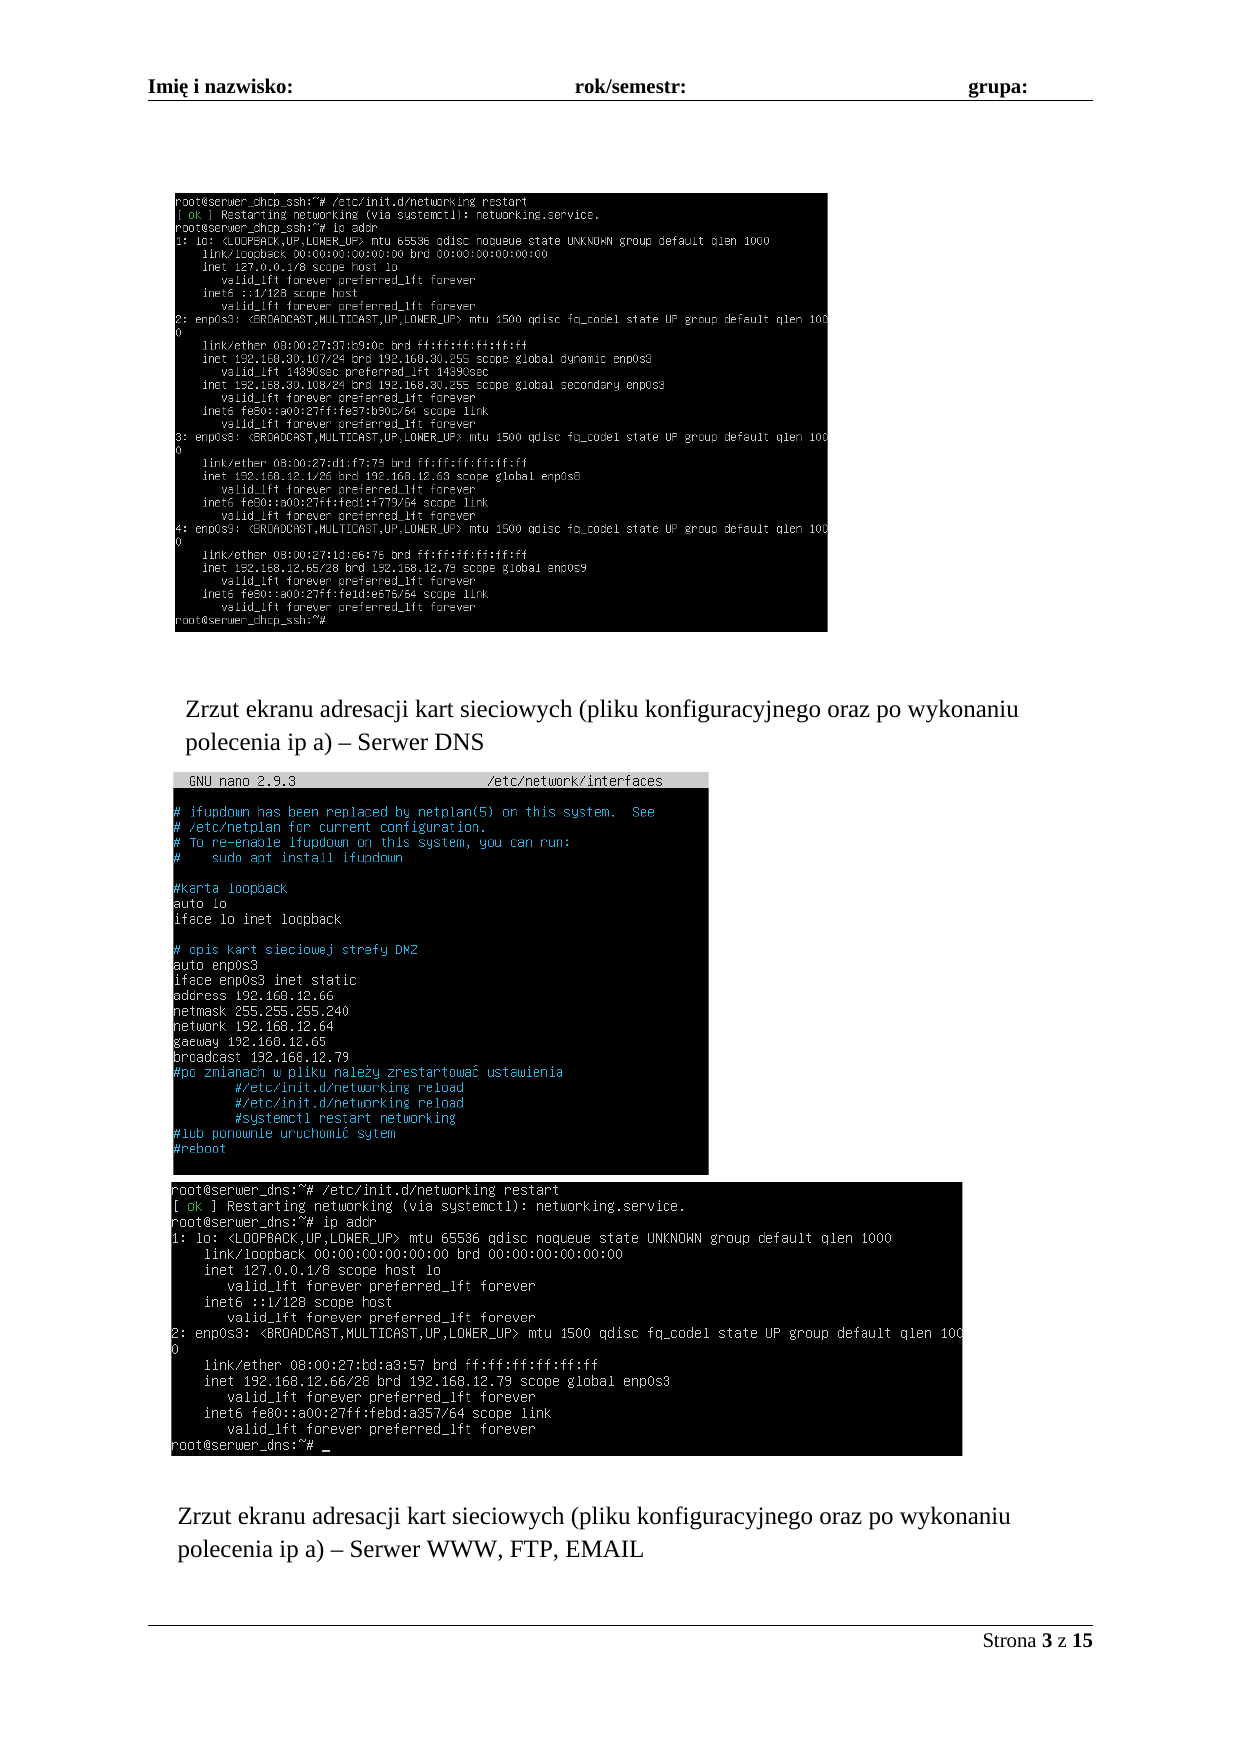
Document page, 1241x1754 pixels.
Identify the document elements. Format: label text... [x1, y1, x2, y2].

picture [171, 1182, 963, 1456]
picture [175, 193, 828, 632]
text Zrzut ekranu adresacji kart sieciowych (pliku konfiguracyjnego oraz po wykonaniu polecenia ip a) – Serwer WWW, FTP, EMAIL [177, 1501, 1093, 1562]
picture [173, 772, 709, 1175]
text Zrzut ekranu adresacji kart sieciowych (pliku konfiguracyjnego oraz po wykonaniu polecenia ip a) – Serwer DNS [185, 694, 1093, 756]
